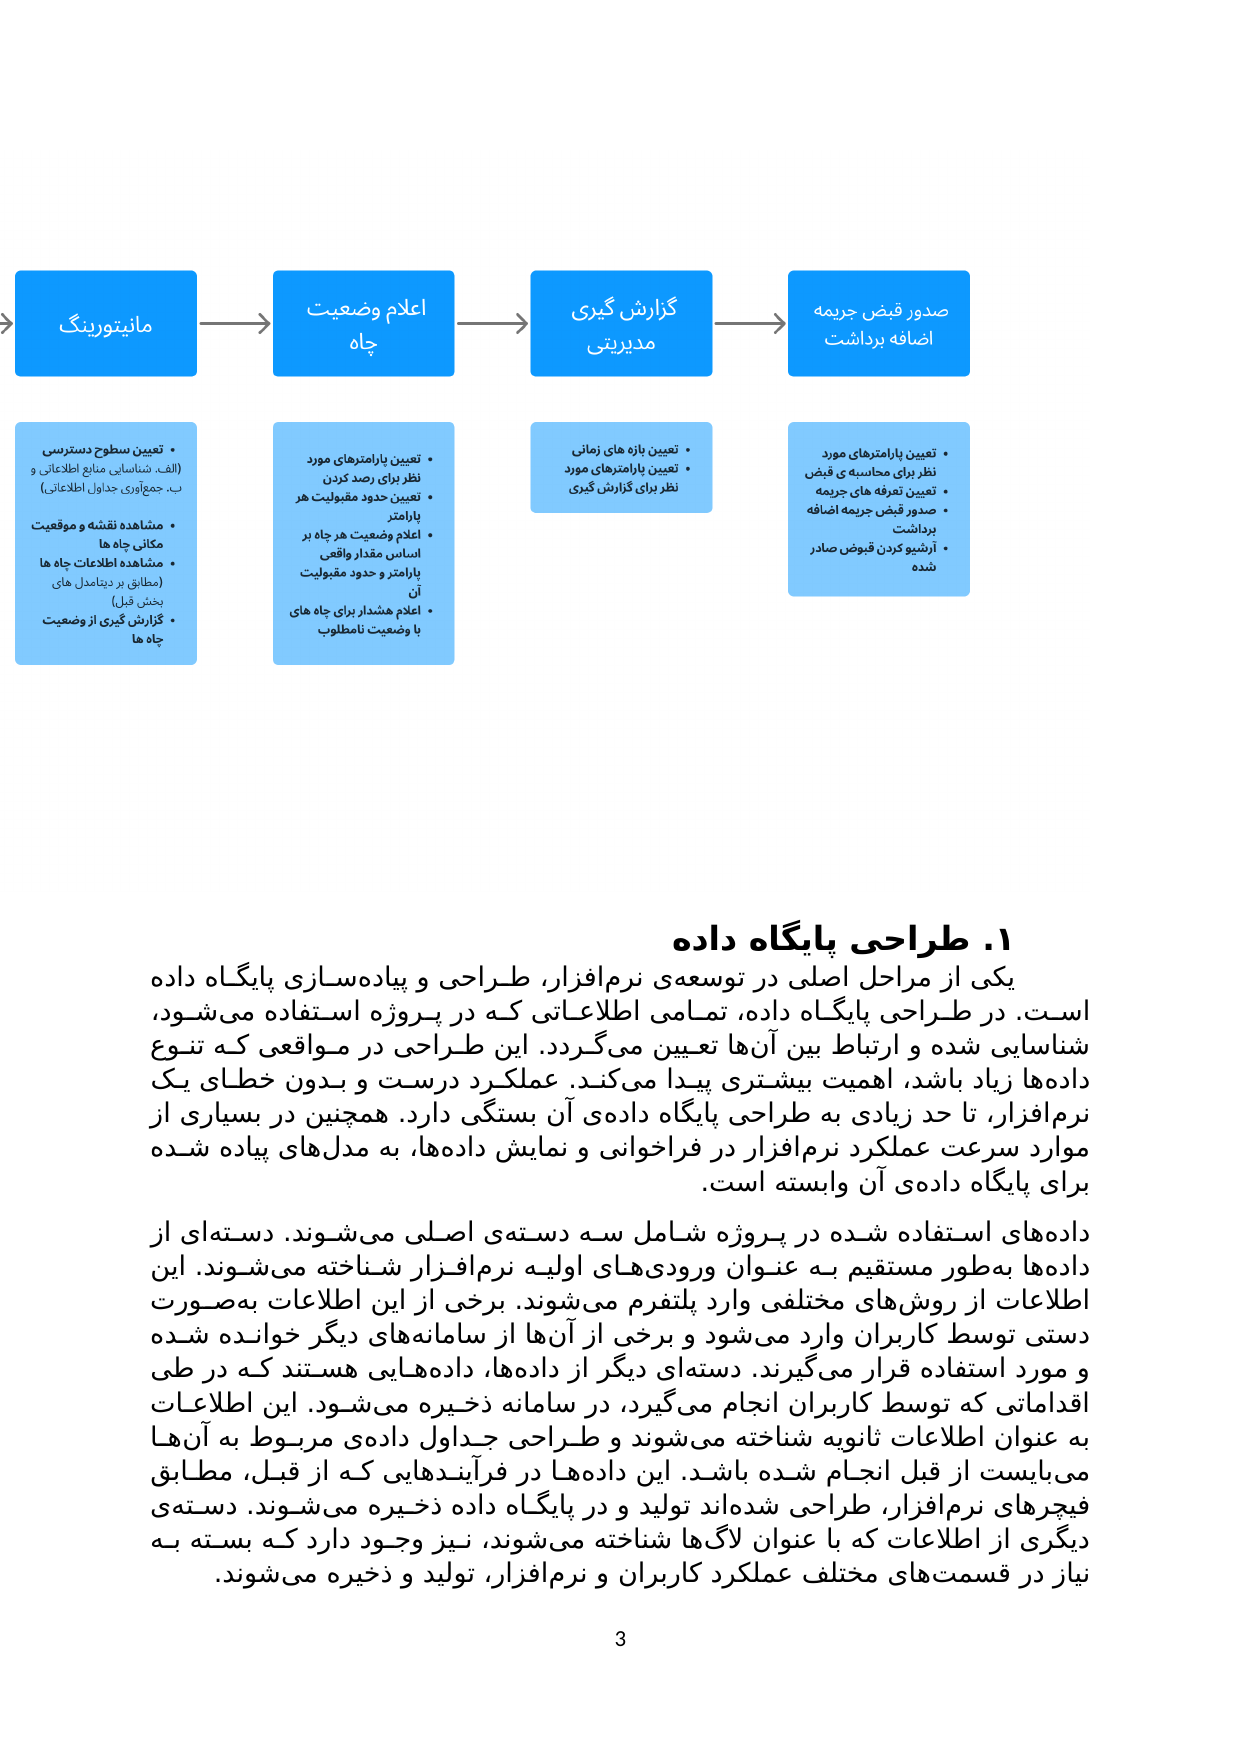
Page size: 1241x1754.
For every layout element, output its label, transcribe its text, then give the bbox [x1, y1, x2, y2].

text یکی از مراحل اصلی در توسعه‌ی نرم‌افزار، طراحی و پیاده‌سازی پایگاه داده‌ است. در طراحی پایگاه داده‌، تمامی اطلاعاتی که در پروژه استفاده می‌شود، شناسایی شده و ارتباط بین آن‌ها تعیین می‌گردد. این طراحی در مواقعی که تنوع داده‌ها زیاد باشد، اهمیت بیشتری پیدا می‌کند. عملکرد درست و بدون خطای یک نرم‌افزار، تا حد زیادی به طراحی پایگاه داده‌ی آن بستگی دارد. همچنین در بسیاری از موارد سرعت عملکرد نرم‌افزار در فراخوانی و نمایش داده‌ها، به مدل‌های پیاده‌ شده برای پایگاه داده‌ی آن وابسته است. [150, 961, 1090, 1197]
text داده‌های استفاده شده در پروژه شامل سه دسته‌ی اصلی می‌شوند. دسته‌ای از داده‌ها به‌طور مستقیم به عنوان ورودی‌های اولیه نرم‌افزار شناخته می‌شوند. این اطلاعات از روش‌های مختلفی وارد پلتفرم می‌شوند. برخی از این اطلاعات به‌صورت دستی توسط کاربران وارد می‌شود و برخی از آن‌ها از سامانه‌های دیگر خوانده شده و مورد استفاده قرار می‌گیرند. دسته‌ای دیگر از داده‌ها، داده‌هایی هستند که در طی اقداماتی که توسط کاربران انجام می‌گیرد، در سامانه ذخیره می‌شود. این اطلاعات به عنوان اطلاعات ثانویه شناخته می‌شوند و طراحی جداول داده‌ی مربوط به‌ آن‌ها می‌بایست از قبل انجام شده باشد. این داده‌ها در فرآیند‌هایی که از قبل، مطابق فیچرهای نرم‌افزار، طراحی شده‌اند تولید و در پایگاه داده ذخیره می‌شوند. دسته‌ی دیگری از اطلاعات که با عنوان لاگ‌ها شناخته می‌شوند، نیز وجود دارد که بسته به نیاز در قسمت‌های مختلف عملکرد کاربران و نرم‌افزار، تولید و ذخیره می‌شوند. [150, 1217, 1090, 1589]
picture [0, 150, 1091, 892]
subtitle ۱. طراحی پایگاه داده [150, 919, 1053, 958]
